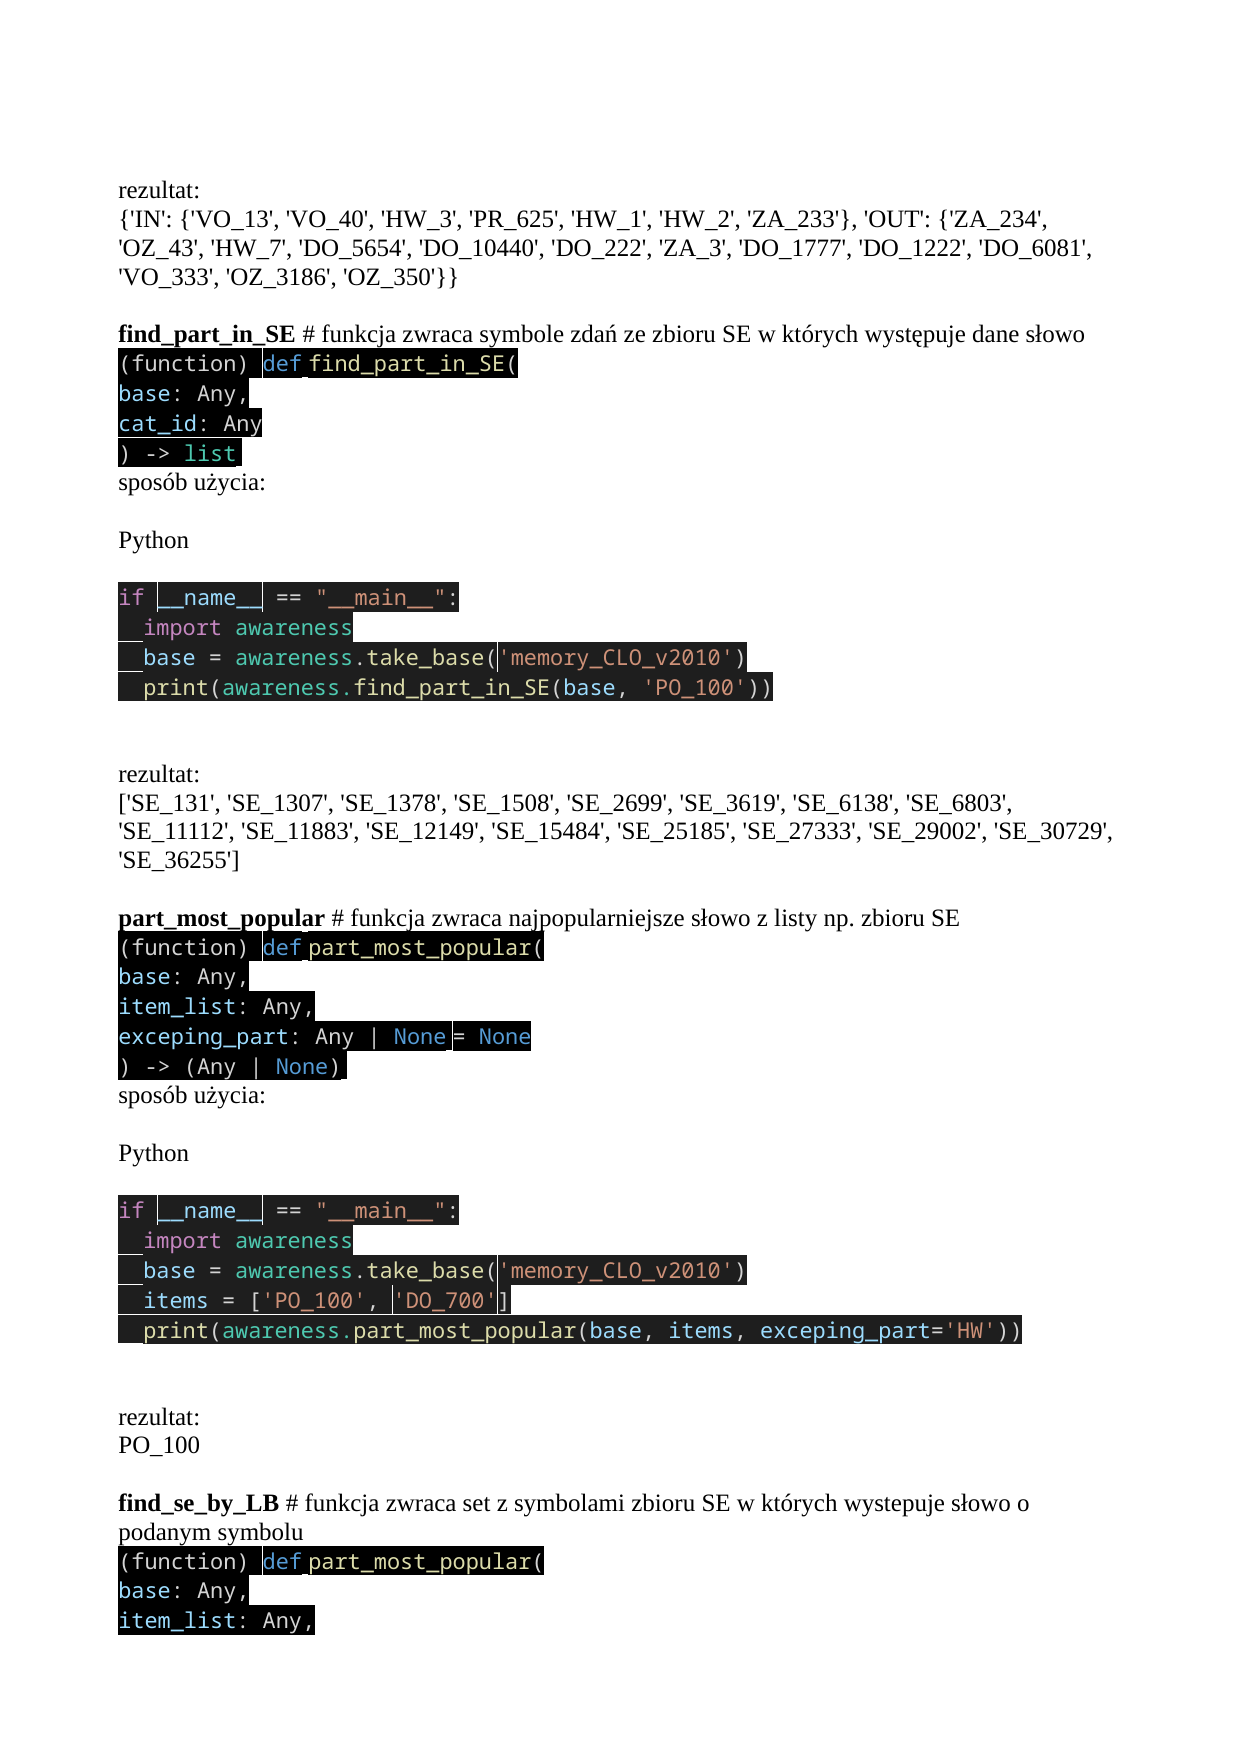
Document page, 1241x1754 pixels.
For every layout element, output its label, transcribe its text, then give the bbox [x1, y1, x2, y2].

text import awareness [118, 1225, 1122, 1255]
text sposób użycia: [118, 1080, 1122, 1109]
text rezultat: [118, 759, 1122, 788]
text PO_100 [118, 1431, 1122, 1459]
text ['SE_131', 'SE_1307', 'SE_1378', 'SE_1508', 'SE_2699', 'SE_3619', 'SE_6138', 'SE_6803', 'SE_11112', 'SE_11883', 'SE_12149', 'SE_15484', 'SE_25185', 'SE_27333', 'SE_29002', 'SE_30729', 'SE_36255'] [118, 788, 1122, 874]
text items = ['PO_100', 'DO_700'] [118, 1285, 1122, 1314]
text (function) def part_most_popular( base: Any, item_list: Any, exceping_part: Any | None = None ) -> (Any | None) [118, 931, 1122, 1080]
text print(awareness.find_part_in_SE(base, 'PO_100')) [118, 672, 1122, 701]
text Python [118, 525, 1122, 553]
text import awareness [118, 612, 1122, 642]
text base = awareness.take_base('memory_CLO_v2010') [118, 642, 1122, 672]
text sposób użycia: [118, 467, 1122, 496]
text if __name__ == "__main__": [118, 1195, 1122, 1225]
text print(awareness.part_most_popular(base, items, exceping_part='HW')) [118, 1314, 1122, 1344]
text base = awareness.take_base('memory_CLO_v2010') [118, 1255, 1122, 1285]
text part_most_popular # funkcja zwraca najpopularniejsze słowo z listy np. zbioru SE [118, 903, 1122, 931]
text {'IN': {'VO_13', 'VO_40', 'HW_3', 'PR_625', 'HW_1', 'HW_2', 'ZA_233'}, 'OUT': {'ZA_234', 'OZ_43', 'HW_7', 'DO_5654', 'DO_10440', 'DO_222', 'ZA_3', 'DO_1777', 'DO_1222', 'DO_6081', 'VO_333', 'OZ_3186', 'OZ_350'}} [118, 204, 1122, 291]
text find_part_in_SE # funkcja zwraca symbole zdań ze zbioru SE w których występuje dane słowo [118, 319, 1122, 348]
text rezultat: [118, 1402, 1122, 1431]
text (function) def part_most_popular( base: Any, item_list: Any, [118, 1546, 1122, 1635]
text rezultat: [118, 176, 1122, 204]
text Python [118, 1138, 1122, 1167]
text (function) def find_part_in_SE( base: Any, cat_id: Any ) -> list [118, 348, 1122, 467]
text if __name__ == "__main__": [118, 582, 1122, 612]
text find_se_by_LB # funkcja zwraca set z symbolami zbioru SE w których wystepuje słowo o podanym symbolu [118, 1488, 1122, 1546]
